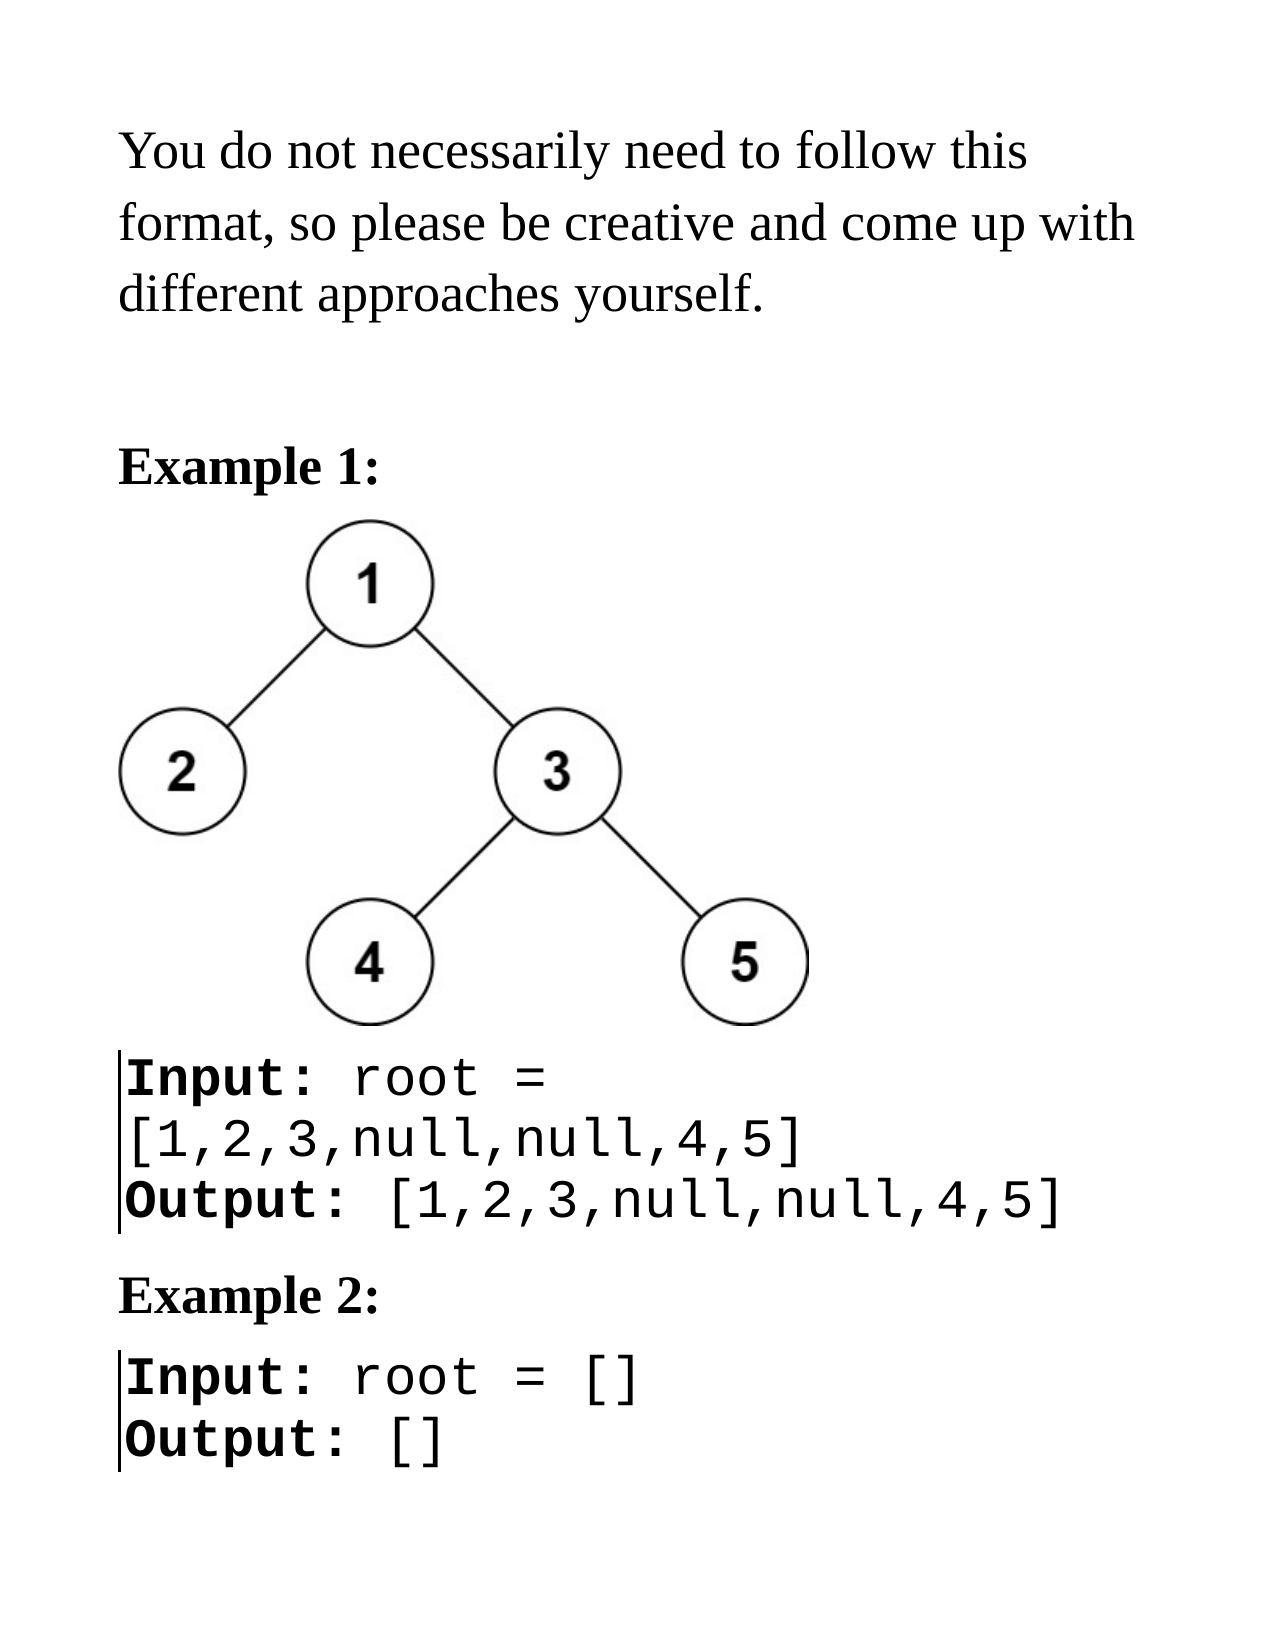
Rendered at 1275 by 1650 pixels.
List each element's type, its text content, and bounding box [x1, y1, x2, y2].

text You do not necessarily need to follow this format, so please be creative and come up with different approaches yourself. [118, 118, 1157, 323]
text Output: [1,2,3,null,null,4,5] [121, 1172, 1157, 1234]
text Example 1: [118, 433, 1157, 496]
text Input: root = [] [118, 1349, 1157, 1411]
text Output: [] [121, 1411, 1157, 1472]
picture [118, 519, 809, 1026]
text Input: root = [1,2,3,null,null,4,5] [121, 1050, 1157, 1172]
text Example 2: [118, 1263, 1157, 1326]
